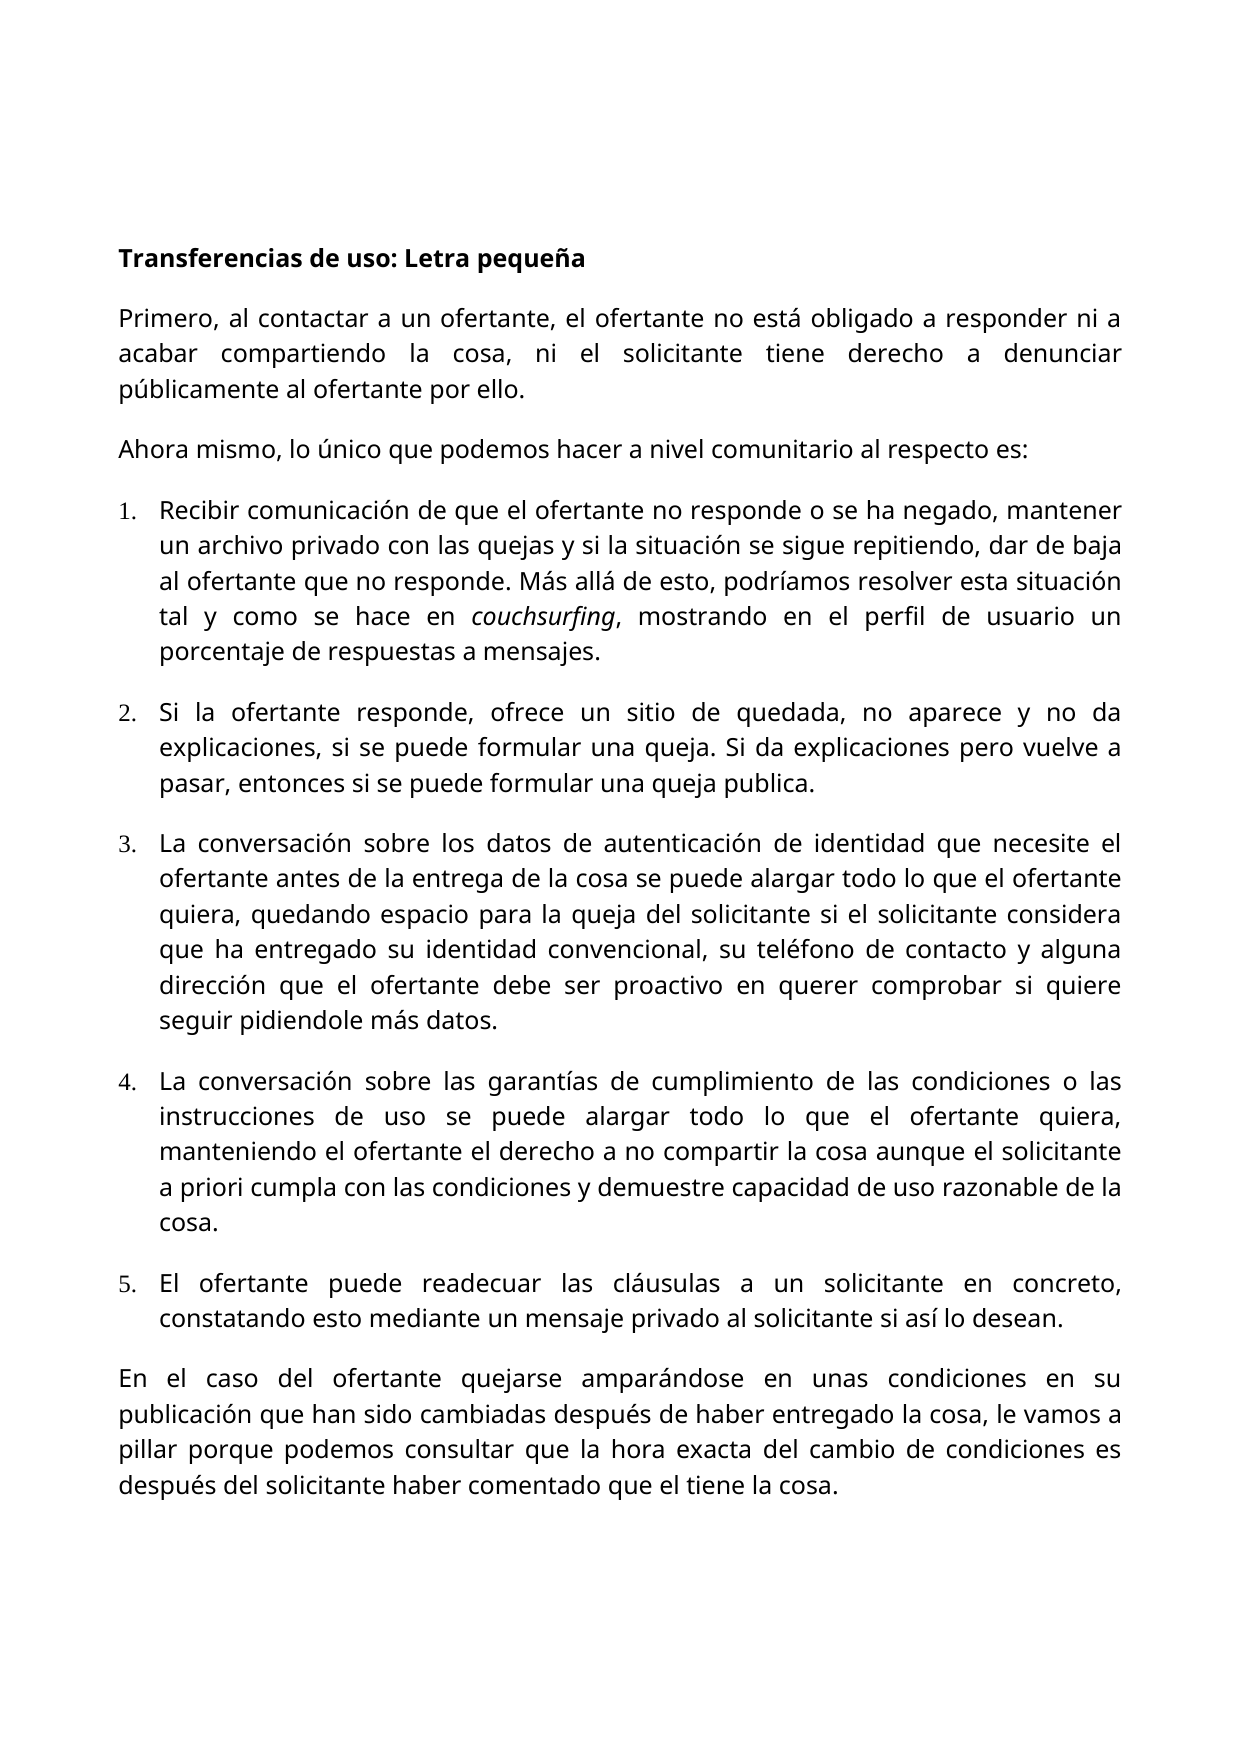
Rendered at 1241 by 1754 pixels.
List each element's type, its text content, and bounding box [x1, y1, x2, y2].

text Primero, al contactar a un ofertante, el ofertante no está obligado a responder ni a acabar compartiendo la cosa, ni el solicitante tiene derecho a denunciar públicamente al ofertante por ello. [118, 299, 1122, 406]
list Si la ofertante responde, ofrece un sitio de quedada, no aparece y no da explicaciones, si se puede formular una queja. Si da explicaciones pero vuelve a pasar, entonces si se puede formular una queja publica. [118, 693, 1122, 799]
text Transferencias de uso: Letra pequeña [118, 239, 1122, 274]
text Ahora mismo, lo único que podemos hacer a nivel comunitario al respecto es: [118, 431, 1122, 466]
list El ofertante puede readecuar las cláusulas a un solicitante en concreto, constatando esto mediante un mensaje privado al solicitante si así lo desean. [118, 1264, 1122, 1335]
list Recibir comunicación de que el ofertante no responde o se ha negado, mantener un archivo privado con las quejas y si la situación se sigue repitiendo, dar de baja al ofertante que no responde. Más allá de esto, podríamos resolver esta situación tal y como se hace en couchsurfing, mostrando en el perfil de usuario un porcentaje de respuestas a mensajes. [118, 491, 1122, 668]
list La conversación sobre los datos de autenticación de identidad que necesite el ofertante antes de la entrega de la cosa se puede alargar todo lo que el ofertante quiera, quedando espacio para la queja del solicitante si el solicitante considera que ha entregado su identidad convencional, su teléfono de contacto y alguna dirección que el ofertante debe ser proactivo en querer comprobar si quiere seguir pidiendole más datos. [118, 824, 1122, 1037]
list La conversación sobre las garantías de cumplimiento de las condiciones o las instrucciones de uso se puede alargar todo lo que el ofertante quiera, manteniendo el ofertante el derecho a no compartir la cosa aunque el solicitante a priori cumpla con las condiciones y demuestre capacidad de uso razonable de la cosa. [118, 1062, 1122, 1239]
text En el caso del ofertante quejarse amparándose en unas condiciones en su publicación que han sido cambiadas después de haber entregado la cosa, le vamos a pillar porque podemos consultar que la hora exacta del cambio de condiciones es después del solicitante haber comentado que el tiene la cosa. [118, 1360, 1122, 1501]
